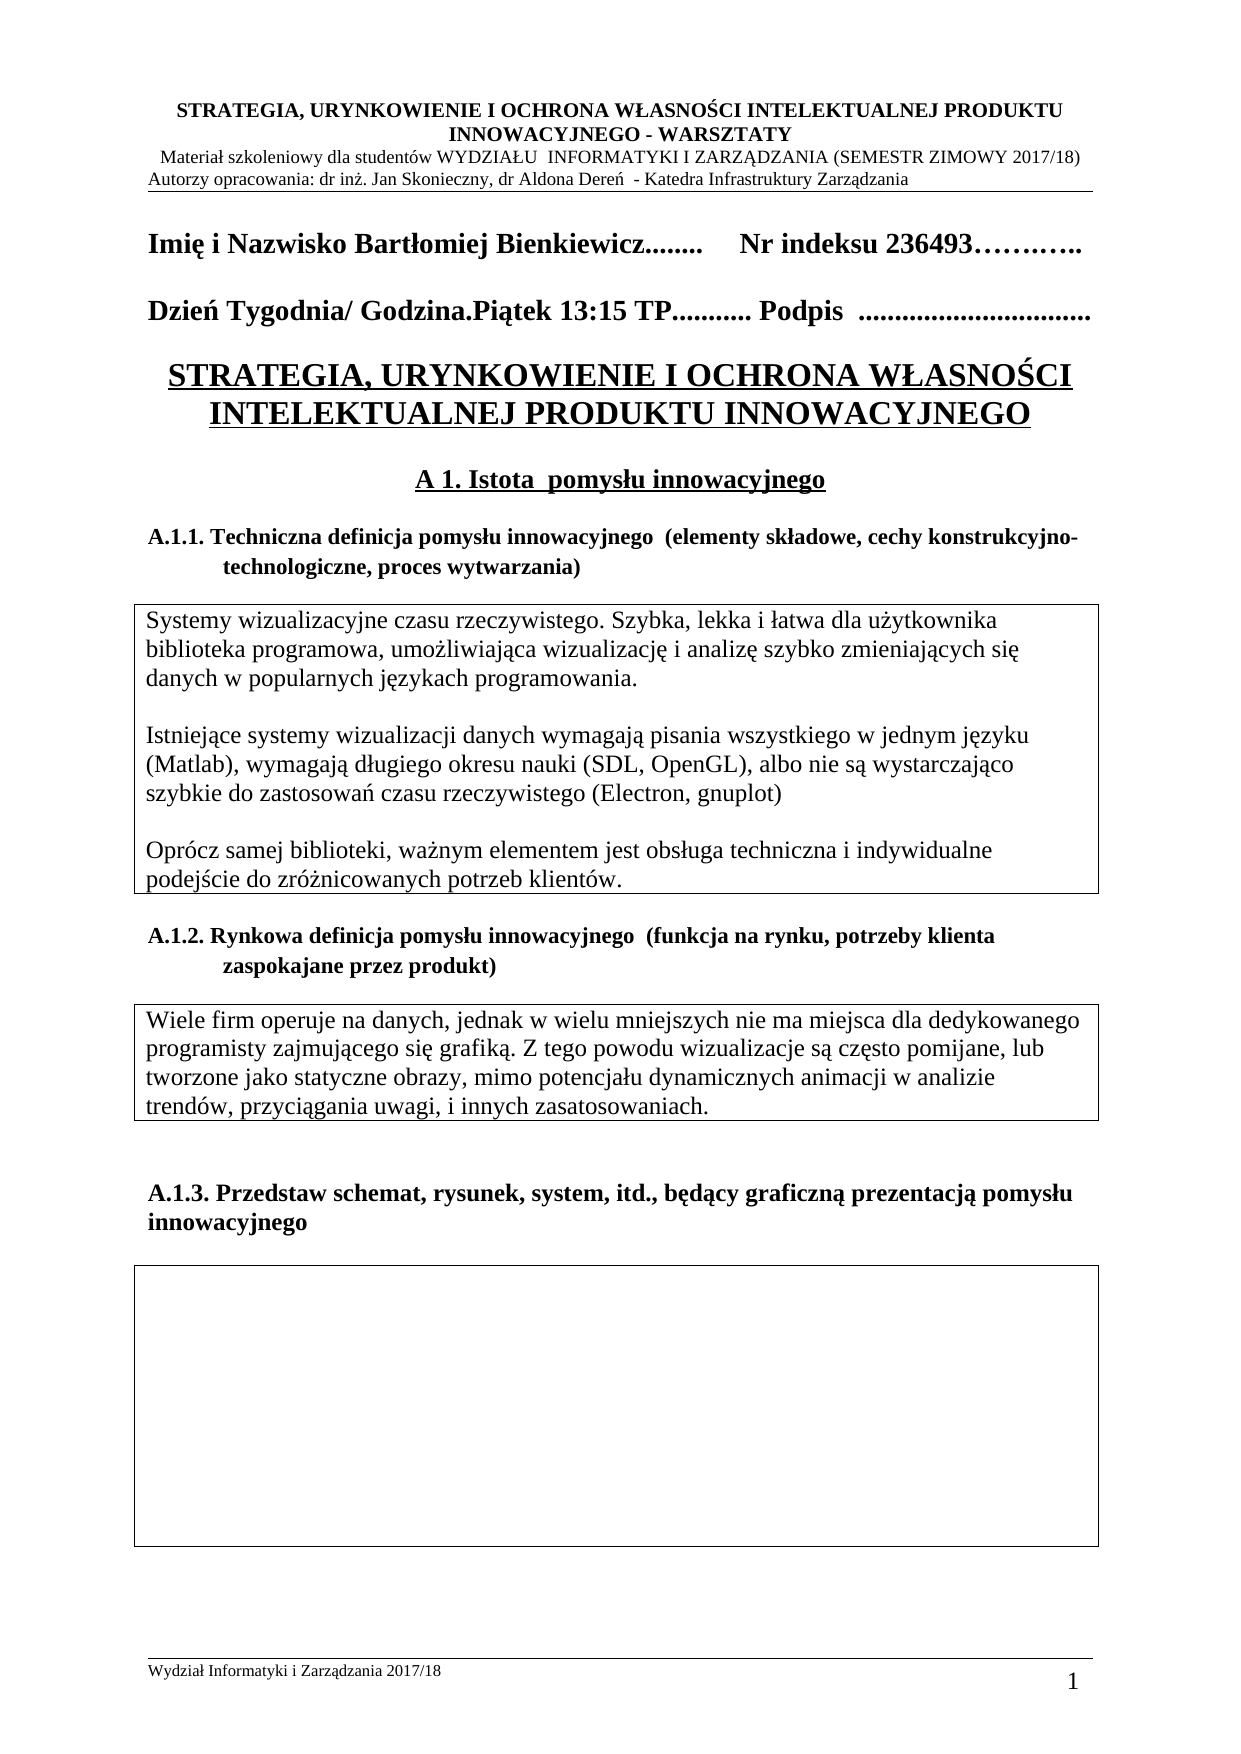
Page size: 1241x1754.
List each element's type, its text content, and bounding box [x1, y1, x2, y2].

subtitle Dzień Tygodnia/ Godzina.Piątek 13:15 TP........... Podpis ................................ [148, 293, 1093, 326]
table_header Systemy wizualizacyjne czasu rzeczywistego. Szybka, lekka i łatwa dla użytkownika biblioteka programowa, umożliwiająca wizualizację i analizę szybko zmieniających się danych w popularnych językach programowania. Istniejące systemy wizualizacji danych wymagają pisania wszystkiego w jednym języku (Matlab), wymagają długiego okresu nauki (SDL, OpenGL), albo nie są wystarczająco szybkie do zastosowań czasu rzeczywistego (Electron, gnuplot) Oprócz samej biblioteki, ważnym elementem jest obsługa techniczna i indywidualne podejście do zróżnicowanych potrzeb klientów. [135, 605, 1098, 893]
list A.1.1. Techniczna definicja pomysłu innowacyjnego (elementy składowe, cechy konstrukcyjno-technologiczne, proces wytwarzania) [148, 523, 1093, 579]
subtitle A 1. Istota pomysłu innowacyjnego [148, 463, 1093, 494]
table_header Wiele firm operuje na danych, jednak w wielu mniejszych nie ma miejsca dla dedykowanego programisty zajmującego się grafiką. Z tego powodu wizualizacje są często pomijane, lub tworzone jako statyczne obrazy, mimo potencjału dynamicznych animacji w analizie trendów, przyciągania uwagi, i innych zasatosowaniach. [135, 1005, 1098, 1120]
subtitle Imię i Nazwisko Bartłomiej Bienkiewicz........ Nr indeksu 236493…….….. [148, 226, 1093, 259]
subtitle STRATEGIA, URYNKOWIENIE I OCHRONA WŁASNOŚCI INTELEKTUALNEJ PRODUKTU INNOWACYJNEGO [148, 355, 1093, 432]
text A.1.3. Przedstaw schemat, rysunek, system, itd., będący graficzną prezentacją pomysłu innowacyjnego [148, 1178, 1093, 1236]
list A.1.2. Rynkowa definicja pomysłu innowacyjnego (funkcja na rynku, potrzeby klienta zaspokajane przez produkt) [148, 922, 1093, 979]
table_header [135, 1266, 1098, 1546]
